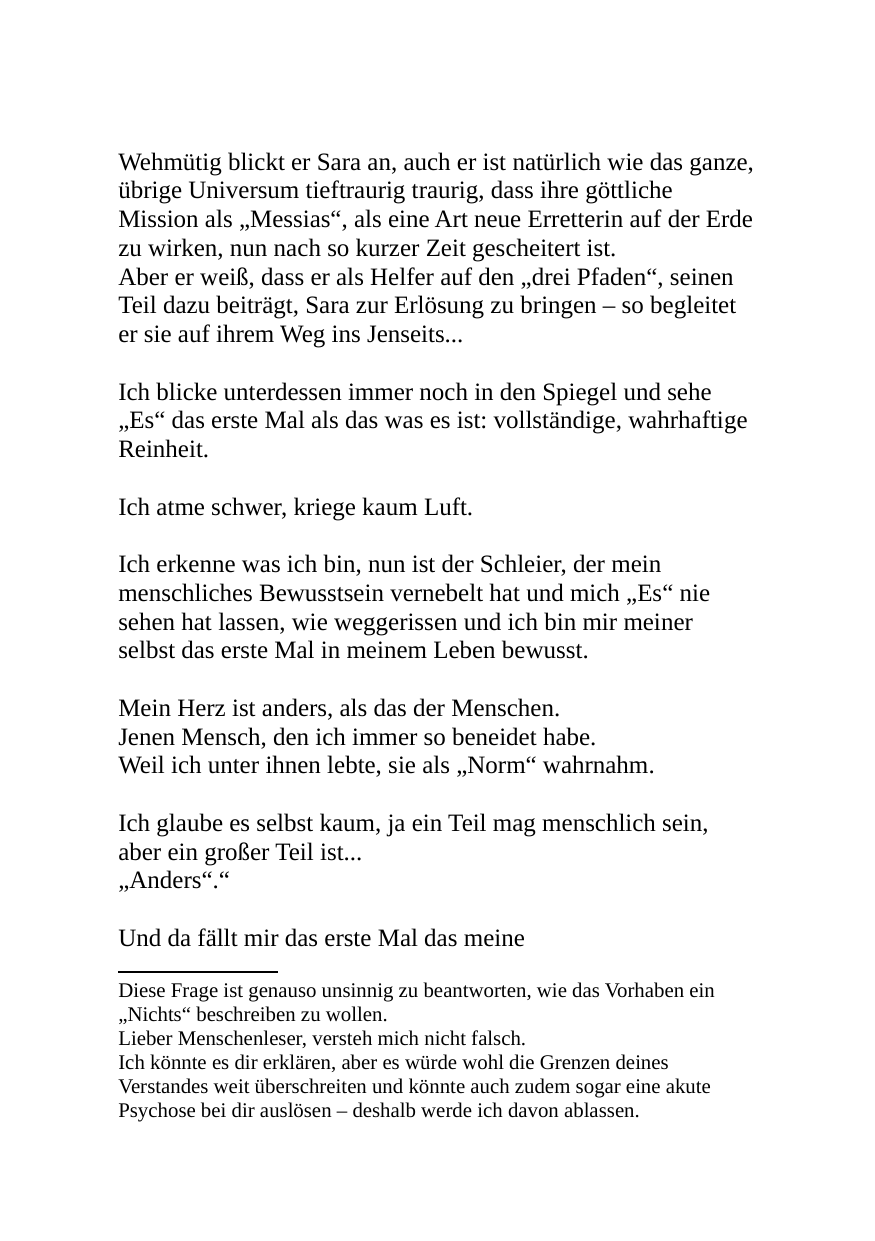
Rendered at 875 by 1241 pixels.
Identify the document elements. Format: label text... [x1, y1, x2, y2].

text Jenen Mensch, den ich immer so beneidet habe. [118, 722, 756, 751]
text „Anders“.“ [118, 866, 756, 894]
text Ich könnte es dir erklären, aber es würde wohl die Grenzen deines Verstandes weit überschreiten und könnte auch zudem sogar eine akute Psychose bei dir auslösen – deshalb werde ich davon ablassen. [118, 1050, 756, 1122]
text Diese Frage ist genauso unsinnig zu beantworten, wie das Vorhaben ein „Nichts“ beschreiben zu wollen. [118, 978, 756, 1026]
text Ich glaube es selbst kaum, ja ein Teil mag menschlich sein, aber ein großer Teil ist... [118, 808, 756, 866]
text Ich blicke unterdessen immer noch in den Spiegel und sehe „Es“ das erste Mal als das was es ist: vollständige, wahrhaftige Reinheit. [118, 377, 756, 463]
text Mein Herz ist anders, als das der Menschen. [118, 693, 756, 722]
text Ich atme schwer, kriege kaum Luft. [118, 492, 756, 521]
text Lieber Menschenleser, versteh mich nicht falsch. [118, 1026, 756, 1050]
text Ich erkenne was ich bin, nun ist der Schleier, der mein menschliches Bewusstsein vernebelt hat und mich „Es“ nie sehen hat lassen, wie weggerissen und ich bin mir meiner selbst das erste Mal in meinem Leben bewusst. [118, 549, 756, 664]
text Und da fällt mir das erste Mal das meine [118, 923, 756, 952]
text Wehmütig blickt er Sara an, auch er ist natürlich wie das ganze, übrige Universum tieftraurig traurig, dass ihre göttliche Mission als „Messias“, als eine Art neue Erretterin auf der Erde zu wirken, nun nach so kurzer Zeit gescheitert ist. [118, 147, 756, 262]
text Aber er weiß, dass er als Helfer auf den „drei Pfaden“, seinen Teil dazu beiträgt, Sara zur Erlösung zu bringen – so begleitet er sie auf ihrem Weg ins Jenseits... [118, 262, 756, 348]
text Weil ich unter ihnen lebte, sie als „Norm“ wahrnahm. [118, 751, 756, 779]
